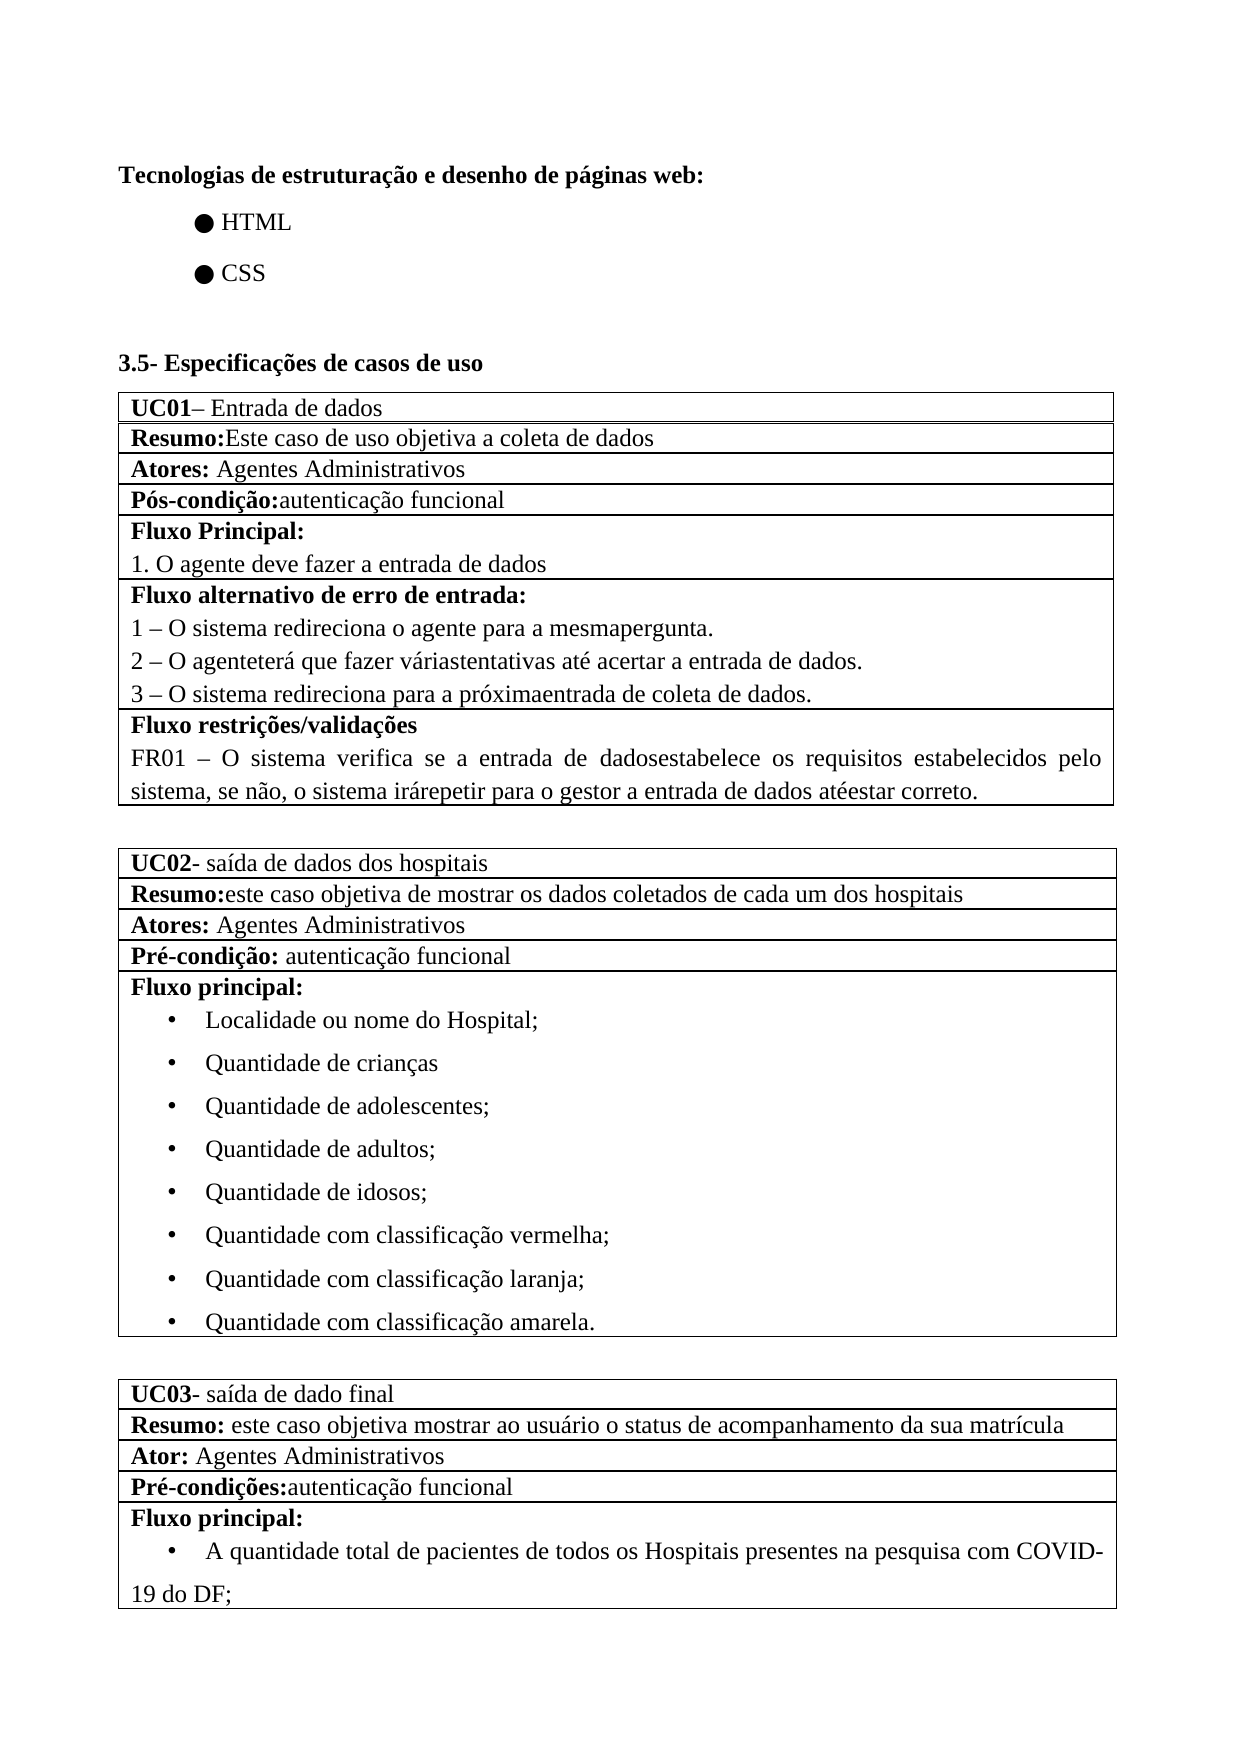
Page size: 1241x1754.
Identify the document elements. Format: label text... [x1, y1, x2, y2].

table_cell Pós-condição:autenticação funcional [119, 485, 1113, 514]
table_header UC03- saída de dado final [119, 1380, 1116, 1408]
table_cell Fluxo alternativo de erro de entrada: 1 – O sistema redireciona o agente para a mesmapergunta. 2 – O agenteterá que fazer váriastentativas até acertar a entrada de dados. 3 – O sistema redireciona para a próximaentrada de coleta de dados. [119, 580, 1113, 708]
table_cell Resumo:Este caso de uso objetiva a coleta de dados [119, 424, 1113, 452]
table_header UC02- saída de dados dos hospitais [119, 849, 1116, 877]
table_cell Atores: Agentes Administrativos [119, 910, 1116, 939]
table_cell Fluxo principal: A quantidade total de pacientes de todos os Hospitais presentes na pesquisa com COVID-19 do DF; A quantidade total de pacientes crianças e idosos que tiveram classificação de risco vermelho de todos os Hospitais presentes na pesquisa sobre COVID-19; A quantidade total de pacientes que tiveram classificação de quadro de risco vermelho de todos os Hospitais presentes na pesquisa da COVID-19; A quantidade total de UTIsde todos as redes de Hospitais que estão disponíveispara pacientes com maior complicações pela COVID-19, presentes na pesquisa ou mostra mensagem para o Estado mostra medidas restritivas devido a falta de UTIs. [119, 1503, 1116, 1608]
table_cell Resumo: este caso objetiva mostrar ao usuário o status de acompanhamento da sua matrícula [119, 1410, 1116, 1439]
text Tecnologias de estruturação e desenho de páginas web: [118, 160, 1122, 189]
table_cell Pré-condições:autenticação funcional [119, 1472, 1116, 1501]
table_cell Ator: Agentes Administrativos [119, 1441, 1116, 1470]
table_cell Pré-condição: autenticação funcional [119, 941, 1116, 970]
table_header UC01– Entrada de dados [119, 393, 1113, 421]
text 3.5- Especificações de casos de uso [118, 348, 1122, 377]
text ● CSS [118, 254, 1122, 288]
table_cell Atores: Agentes Administrativos [119, 454, 1113, 483]
table_cell Fluxo Principal: 1. O agente deve fazer a entrada de dados [119, 516, 1113, 578]
text ● HTML [118, 203, 1122, 237]
table_cell Fluxo principal: Localidade ou nome do Hospital; Quantidade de crianças Quantidade de adolescentes; Quantidade de adultos; Quantidade de idosos; Quantidade com classificação vermelha; Quantidade com classificação laranja; Quantidade com classificação amarela. [119, 972, 1116, 1336]
table_cell Resumo:este caso objetiva de mostrar os dados coletados de cada um dos hospitais [119, 879, 1116, 908]
table_cell Fluxo restrições/validações FR01 – O sistema verifica se a entrada de dadosestabelece os requisitos estabelecidos pelo sistema, se não, o sistema irárepetir para o gestor a entrada de dados atéestar correto. [119, 710, 1113, 804]
